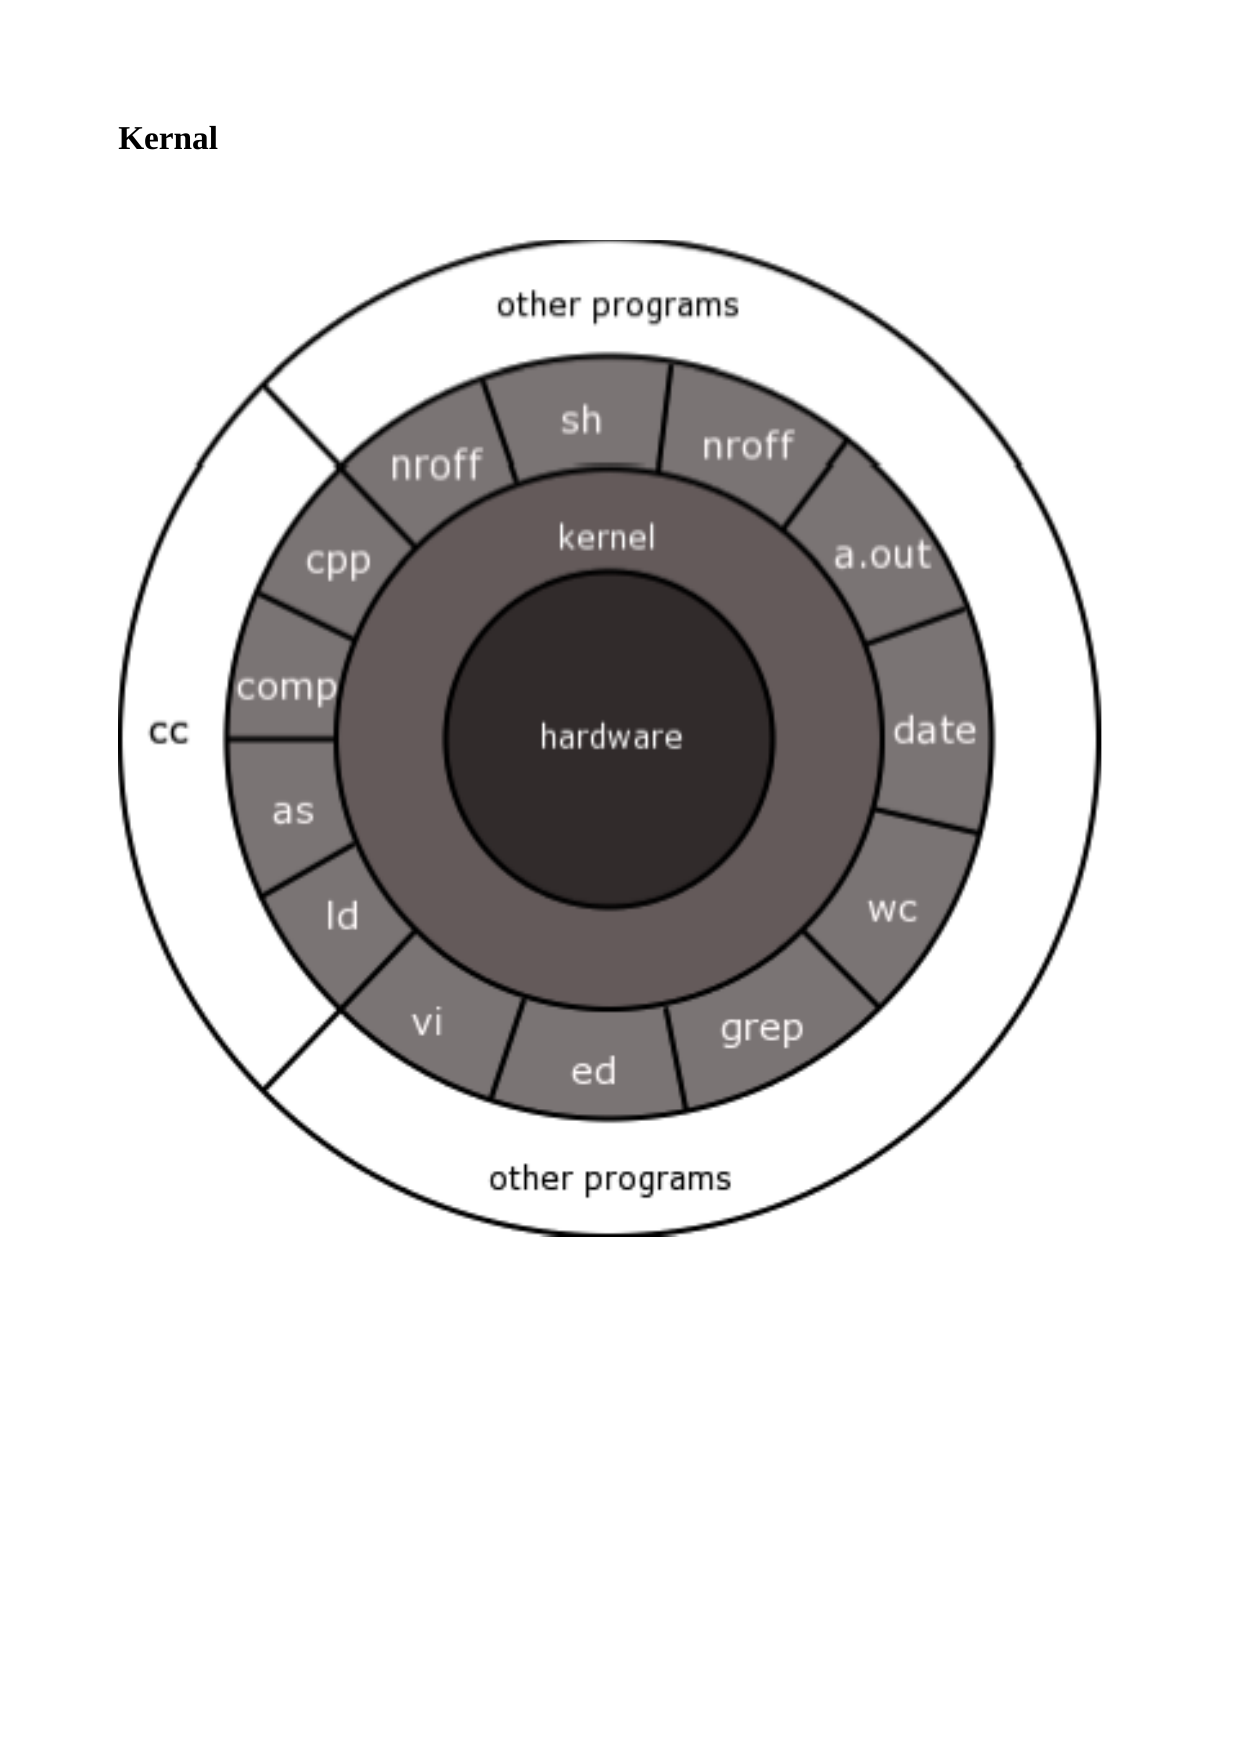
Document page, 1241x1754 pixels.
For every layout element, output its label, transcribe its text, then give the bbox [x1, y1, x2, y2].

picture [118, 240, 1102, 1237]
text Kernal [118, 118, 1122, 156]
